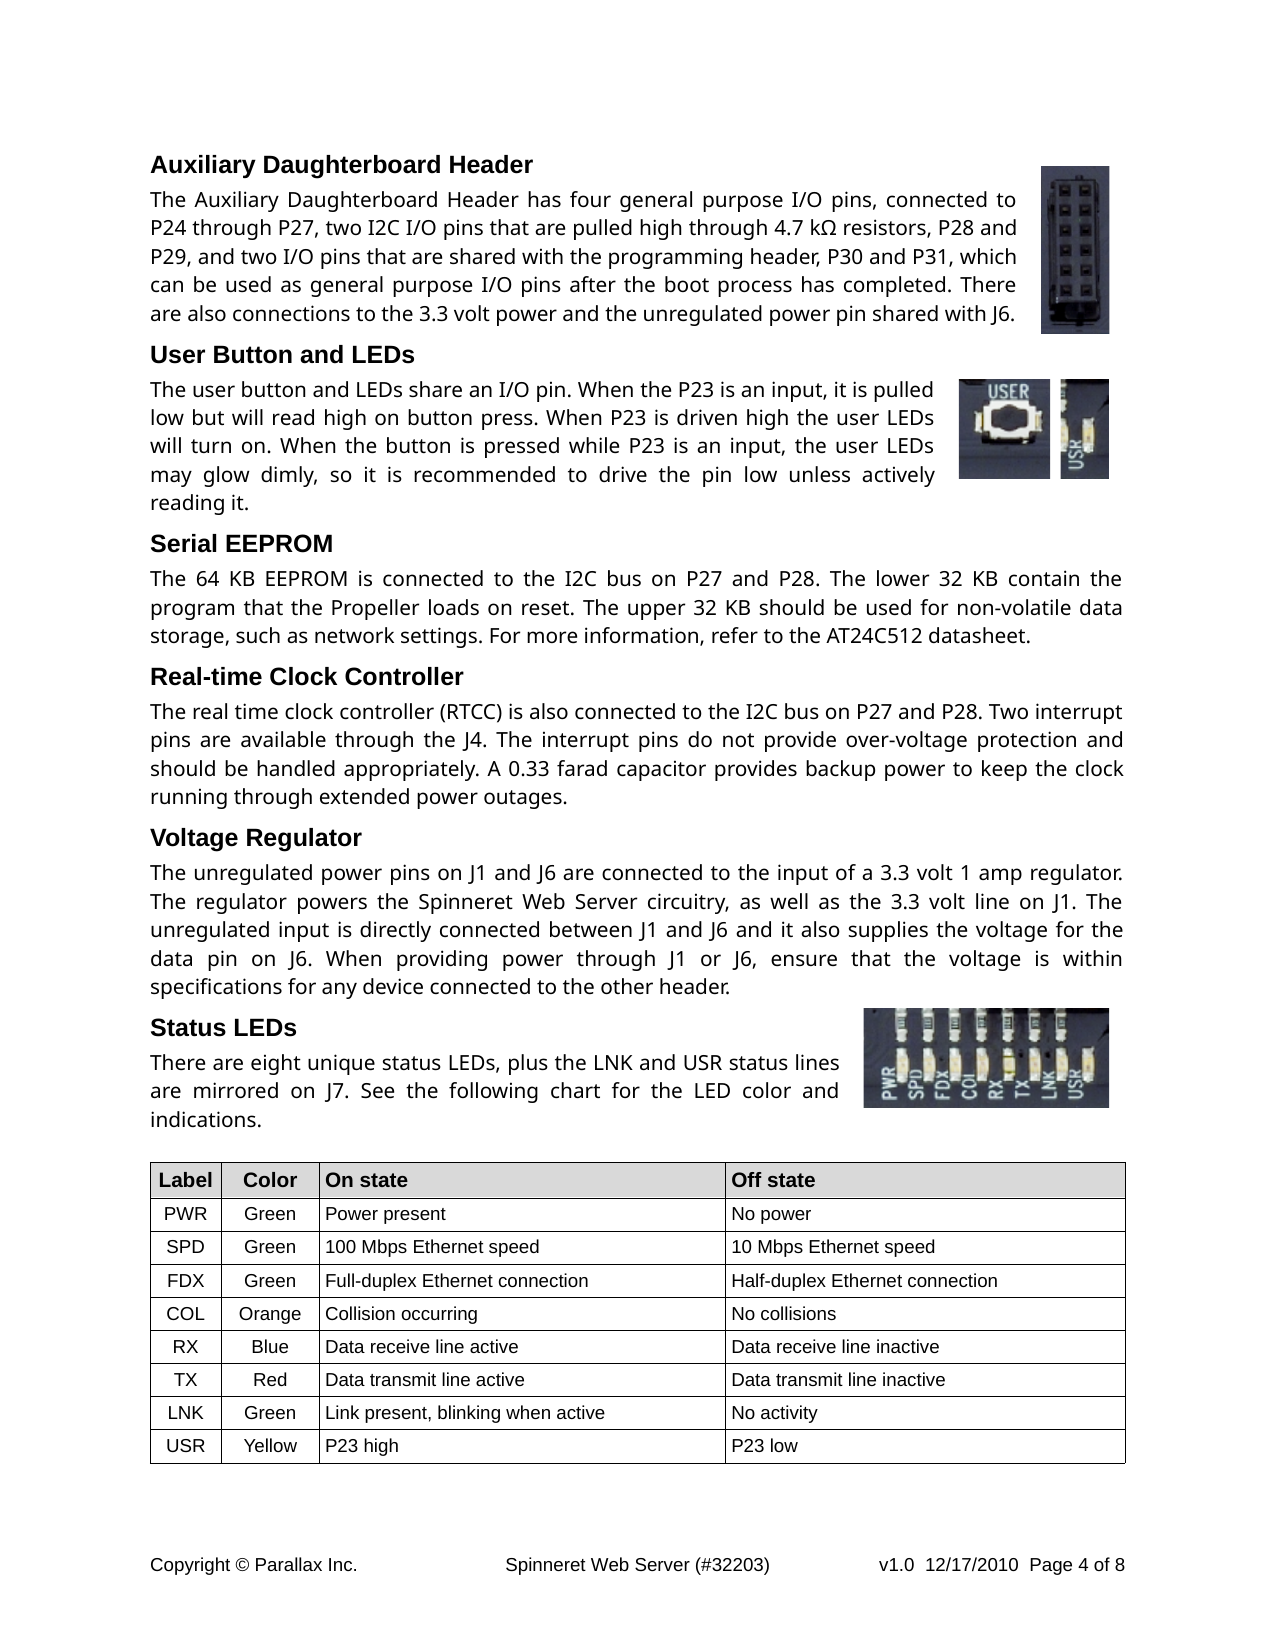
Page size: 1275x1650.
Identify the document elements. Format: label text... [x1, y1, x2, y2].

table_cell Half-duplex Ethernet connection [726, 1265, 1125, 1297]
table_header Off state [726, 1163, 1125, 1197]
subtitle Status LEDs [150, 1013, 863, 1042]
table_cell RX [151, 1331, 221, 1363]
table_cell Green [222, 1397, 319, 1429]
table_cell No collisions [726, 1298, 1125, 1330]
table_cell LNK [151, 1397, 221, 1429]
table_cell Green [222, 1265, 319, 1297]
picture [863, 1008, 1110, 1108]
table_cell 10 Mbps Ethernet speed [726, 1232, 1125, 1264]
table_cell No power [726, 1199, 1125, 1231]
subtitle Auxiliary Daughterboard Header [150, 150, 1125, 179]
table_cell USR [151, 1430, 221, 1462]
text The Auxiliary Daughterboard Header has four general purpose I/O pins, connected to P24 through P27, two I2C I/O pins that are pulled high through 4.7 kΩ resistors, P28 and P29, and two I/O pins that are shared with the programming header, P30 and P31, which can be used as general purpose I/O pins after the boot process has completed. There are also connections to the 3.3 volt power and the unregulated power pin shared with J6. [150, 185, 1041, 327]
table_header Label [151, 1163, 221, 1197]
subtitle Real-time Clock Controller [150, 662, 1125, 691]
table_cell Green [222, 1199, 319, 1231]
table_cell Orange [222, 1298, 319, 1330]
picture [1041, 166, 1110, 334]
table_cell Link present, blinking when active [320, 1397, 725, 1429]
table_cell SPD [151, 1232, 221, 1264]
table_cell Yellow [222, 1430, 319, 1462]
table_cell Data transmit line inactive [726, 1364, 1125, 1396]
table_cell Collision occurring [320, 1298, 725, 1330]
table_cell Blue [222, 1331, 319, 1363]
table_cell TX [151, 1364, 221, 1396]
table_cell Green [222, 1232, 319, 1264]
picture [1060, 379, 1109, 479]
text The user button and LEDs share an I/O pin. When the P23 is an input, it is pulled low but will read high on button press. When P23 is driven high the user LEDs will turn on. When the button is pressed while P23 is an input, the user LEDs may glow dimly, so it is recommended to drive the pin low unless actively reading it. [150, 375, 1125, 517]
table_header On state [320, 1163, 725, 1197]
text The real time clock controller (RTCC) is also connected to the I2C bus on P27 and P28. Two interrupt pins are available through the J4. The interrupt pins do not provide over-voltage protection and should be handled appropriately. A 0.33 farad capacitor provides backup power to keep the clock running through extended power outages. [150, 697, 1125, 811]
table_cell P23 low [726, 1430, 1125, 1462]
text The unregulated power pins on J1 and J6 are connected to the input of a 3.3 volt 1 amp regulator. The regulator powers the Spinneret Web Server circuitry, as well as the 3.3 volt line on J1. The unregulated input is directly connected between J1 and J6 and it also supplies the voltage for the data pin on J6. When providing power through J1 or J6, ensure that the voltage is within specifications for any device connected to the other header. [150, 858, 1125, 1001]
table_cell 100 Mbps Ethernet speed [320, 1232, 725, 1264]
table_cell COL [151, 1298, 221, 1330]
text There are eight unique status LEDs, plus the LNK and USR status lines are mirrored on J7. See the following chart for the LED color and indications. [150, 1048, 1125, 1133]
table_cell Data transmit line active [320, 1364, 725, 1396]
subtitle [1110, 1013, 1125, 1042]
table_cell Data receive line active [320, 1331, 725, 1363]
subtitle Serial EEPROM [150, 529, 1125, 558]
table_cell PWR [151, 1199, 221, 1231]
table_cell Red [222, 1364, 319, 1396]
table_cell FDX [151, 1265, 221, 1297]
picture [958, 379, 1051, 479]
table_header Color [222, 1163, 319, 1197]
table_cell Full-duplex Ethernet connection [320, 1265, 725, 1297]
subtitle User Button and LEDs [150, 340, 1125, 368]
table_cell Power present [320, 1199, 725, 1231]
table_cell P23 high [320, 1430, 725, 1462]
table_cell Data receive line inactive [726, 1331, 1125, 1363]
table_cell No activity [726, 1397, 1125, 1429]
subtitle Voltage Regulator [150, 823, 1125, 852]
text The 64 KB EEPROM is connected to the I2C bus on P27 and P28. The lower 32 KB contain the program that the Propeller loads on reset. The upper 32 KB should be used for non-volatile data storage, such as network settings. For more information, refer to the AT24C512 datasheet. [150, 564, 1125, 650]
